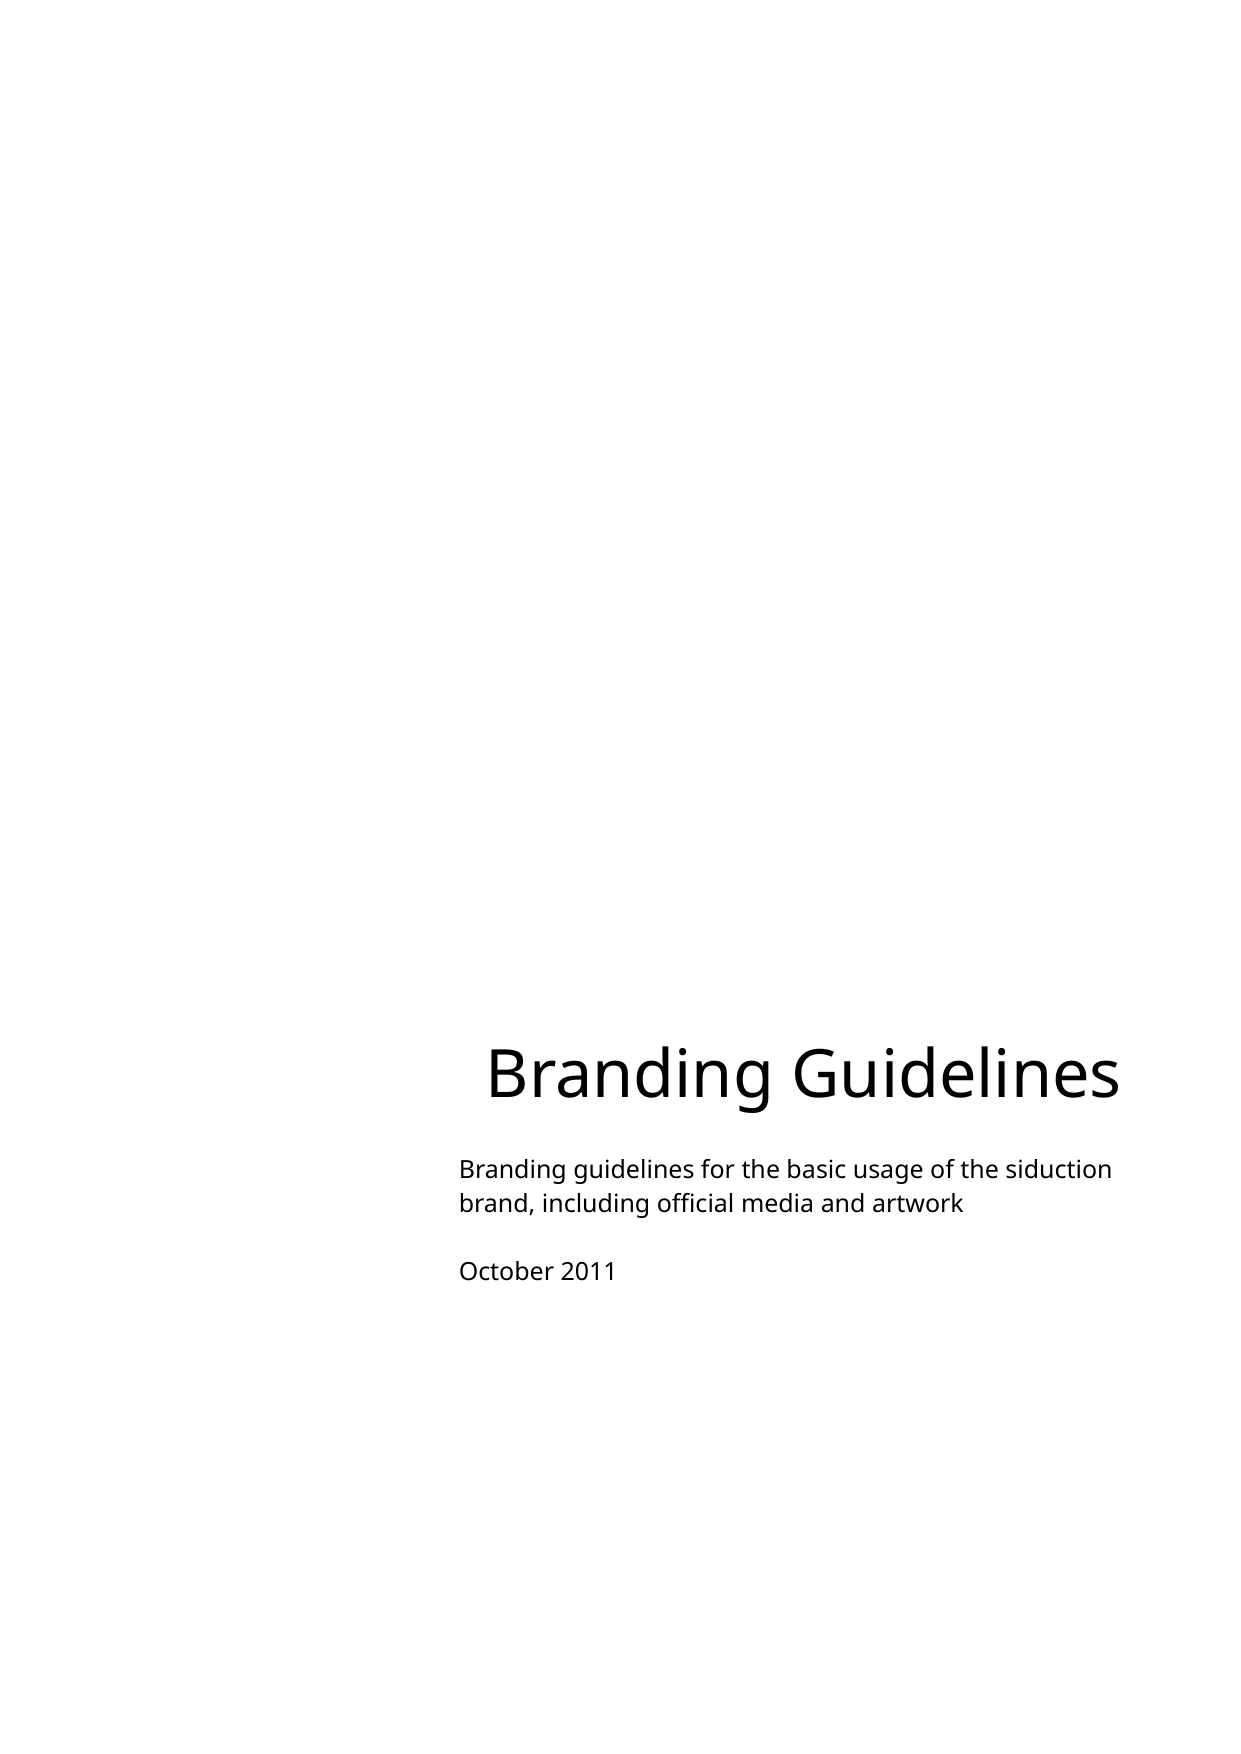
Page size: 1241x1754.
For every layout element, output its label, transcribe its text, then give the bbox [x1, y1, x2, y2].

text Branding guidelines for the basic usage of the siduction brand, including official media and artwork [458, 1151, 1122, 1219]
text Branding Guidelines [118, 1026, 1122, 1117]
text October 2011 [458, 1253, 1122, 1288]
